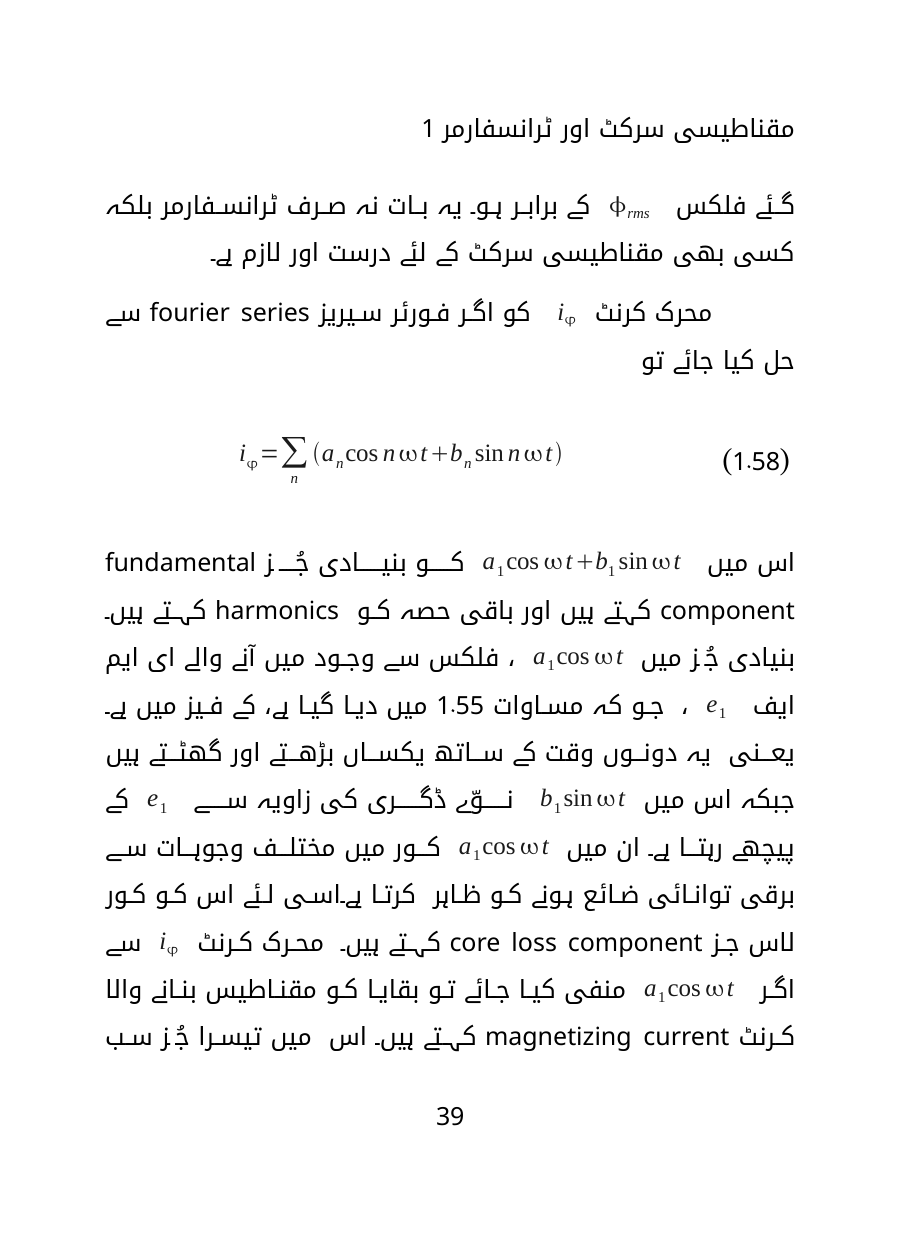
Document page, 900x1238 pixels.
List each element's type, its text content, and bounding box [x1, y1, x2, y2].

text اس میں کو بنیادی جُز fundamental component کہتے ہیں اور باقی حصہ کو harmonics کہتے ہیں۔ بنیادی جُز میں، فلکس سے وجود میں آنے والے ای ایم ایف ، جو کہ مساوات 1.55 میں دیا گیا ہے، کے فیز میں ہے۔ یعنی یہ دونوں وقت کے ساتھ یکساں بڑھتے اور گھٹتے ہیں جبکہ اس میں نوّے ڈگری کی زاویہ سے کے پیچھے رہتا ہے۔ ان میںکور میں مختلف وجوہات سے برقی توانائی ضائع ہونے کو ظاہر کرتا ہے۔اسی لئے اس کو کور لاس جز core loss component کہتے ہیں۔ محرک کرنٹسے اگر منفی کیا جائے تو بقایا کو مقناطیس بنانے والا کرنٹ magnetizing current کہتے ہیں۔ اس میں تیسرا جُز سب سے زیادہ اہم ہوتا ہے۔ پاؤر ٹرانسفارمروں میں یہ تیسرا جُز عموما محرک کرنٹ کےفیصد ہوتا ہے۔ [105, 540, 795, 1061]
text یہاں ایک بار رکھ کر دوبارہ نظر سانی کرتے ہیں۔ اگر ایک کائل کووولٹ دئے جائیں تو یہ کائل اتنا محرک کرنٹ گزرنے دیتا ہے جس سے نمودار ہونے والا فلکس مساوات 1.57 میں دئے گئے فلکس کے برابر ہو۔ یہ بات نہ صرف ٹرانسفارمر بلکہ کسی بھی مقناطیسی سرکٹ کے لئے درست اور لازم ہے۔ [105, 182, 795, 277]
table_header (1.58) [689, 431, 795, 506]
text محرک کرنٹ کو اگر فورئر سیریز fourier series سے حل کیا جائے تو [105, 290, 795, 384]
table_header [105, 431, 688, 506]
